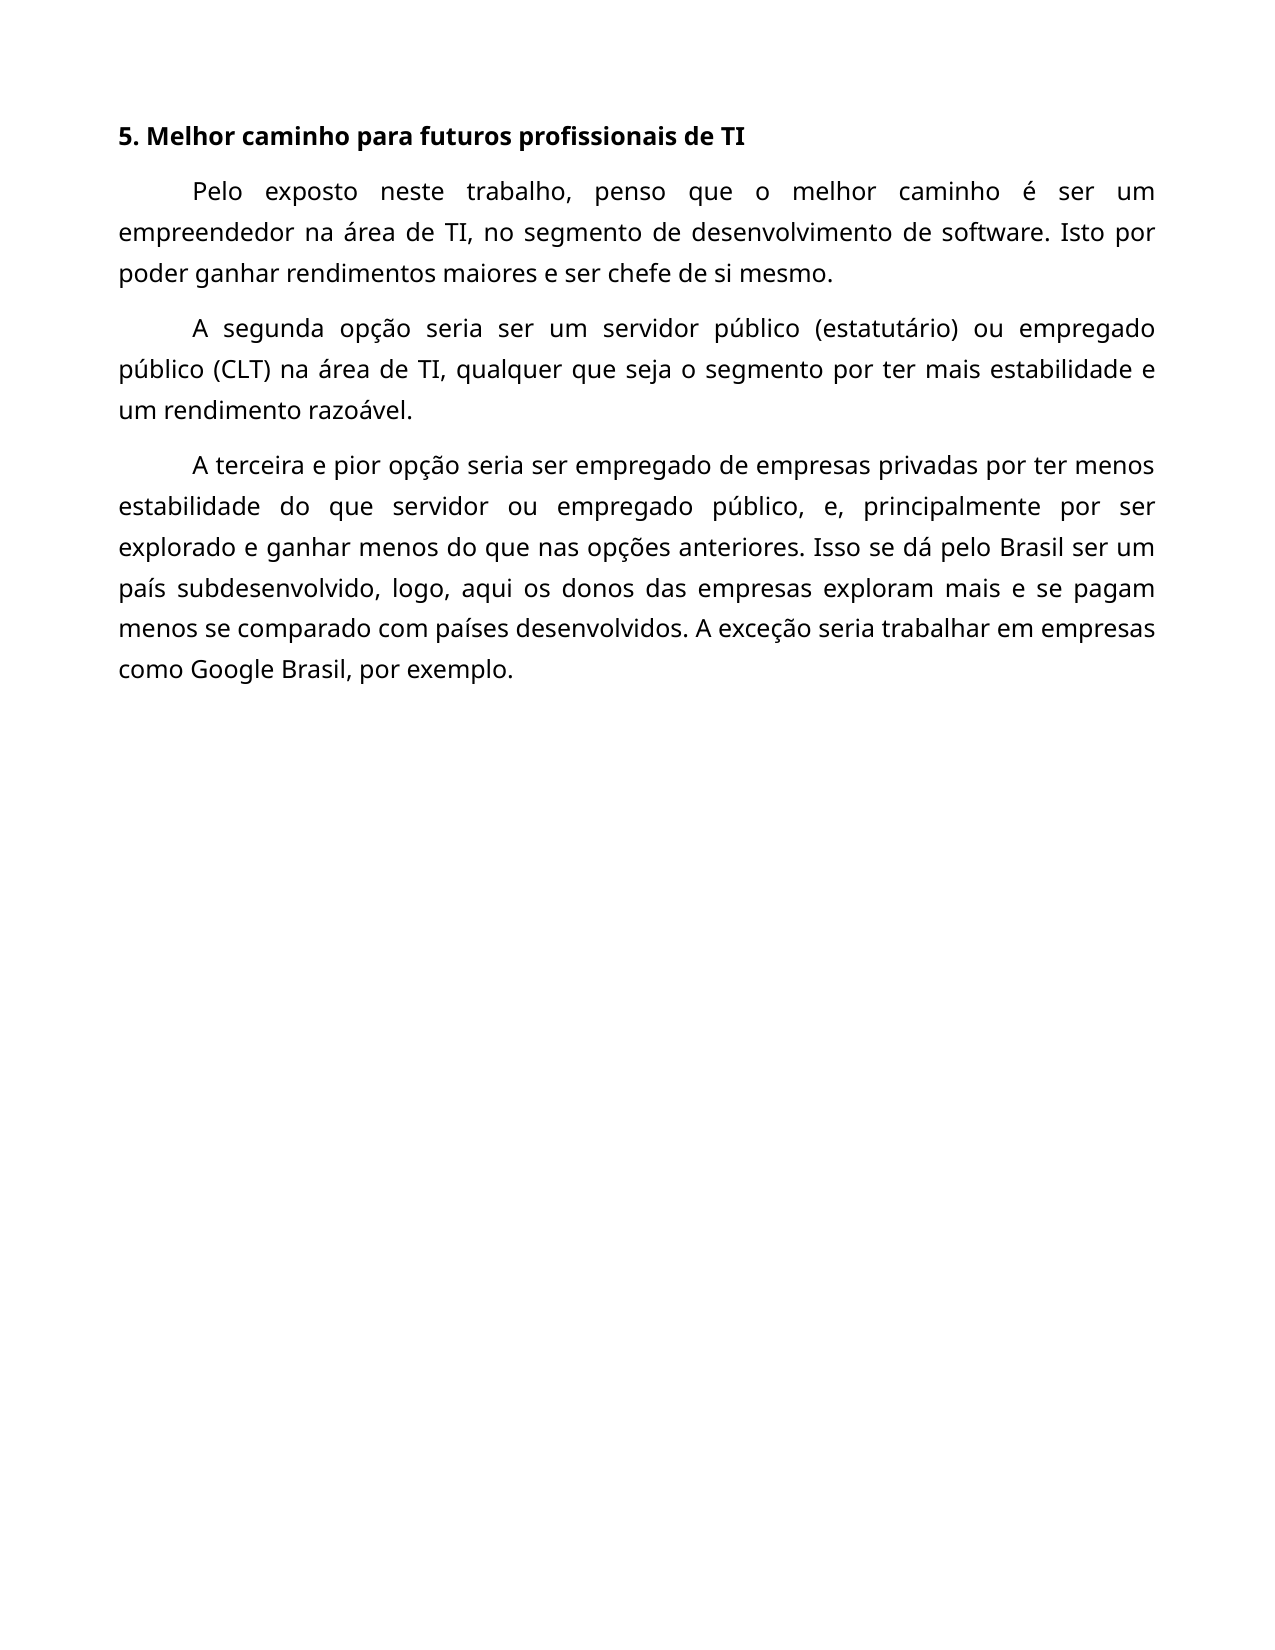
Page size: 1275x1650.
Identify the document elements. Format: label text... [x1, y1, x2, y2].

text A segunda opção seria ser um servidor público (estatutário) ou empregado público (CLT) na área de TI, qualquer que seja o segmento por ter mais estabilidade e um rendimento razoável. [118, 311, 1157, 426]
text A terceira e pior opção seria ser empregado de empresas privadas por ter menos estabilidade do que servidor ou empregado público, e, principalmente por ser explorado e ganhar menos do que nas opções anteriores. Isso se dá pelo Brasil ser um país subdesenvolvido, logo, aqui os donos das empresas exploram mais e se pagam menos se comparado com países desenvolvidos. A exceção seria trabalhar em empresas como Google Brasil, por exemplo. [118, 448, 1157, 686]
text 5. Melhor caminho para futuros profissionais de TI [118, 118, 1157, 152]
text Pelo exposto neste trabalho, penso que o melhor caminho é ser um empreendedor na área de TI, no segmento de desenvolvimento de software. Isto por poder ganhar rendimentos maiores e ser chefe de si mesmo. [118, 173, 1157, 289]
